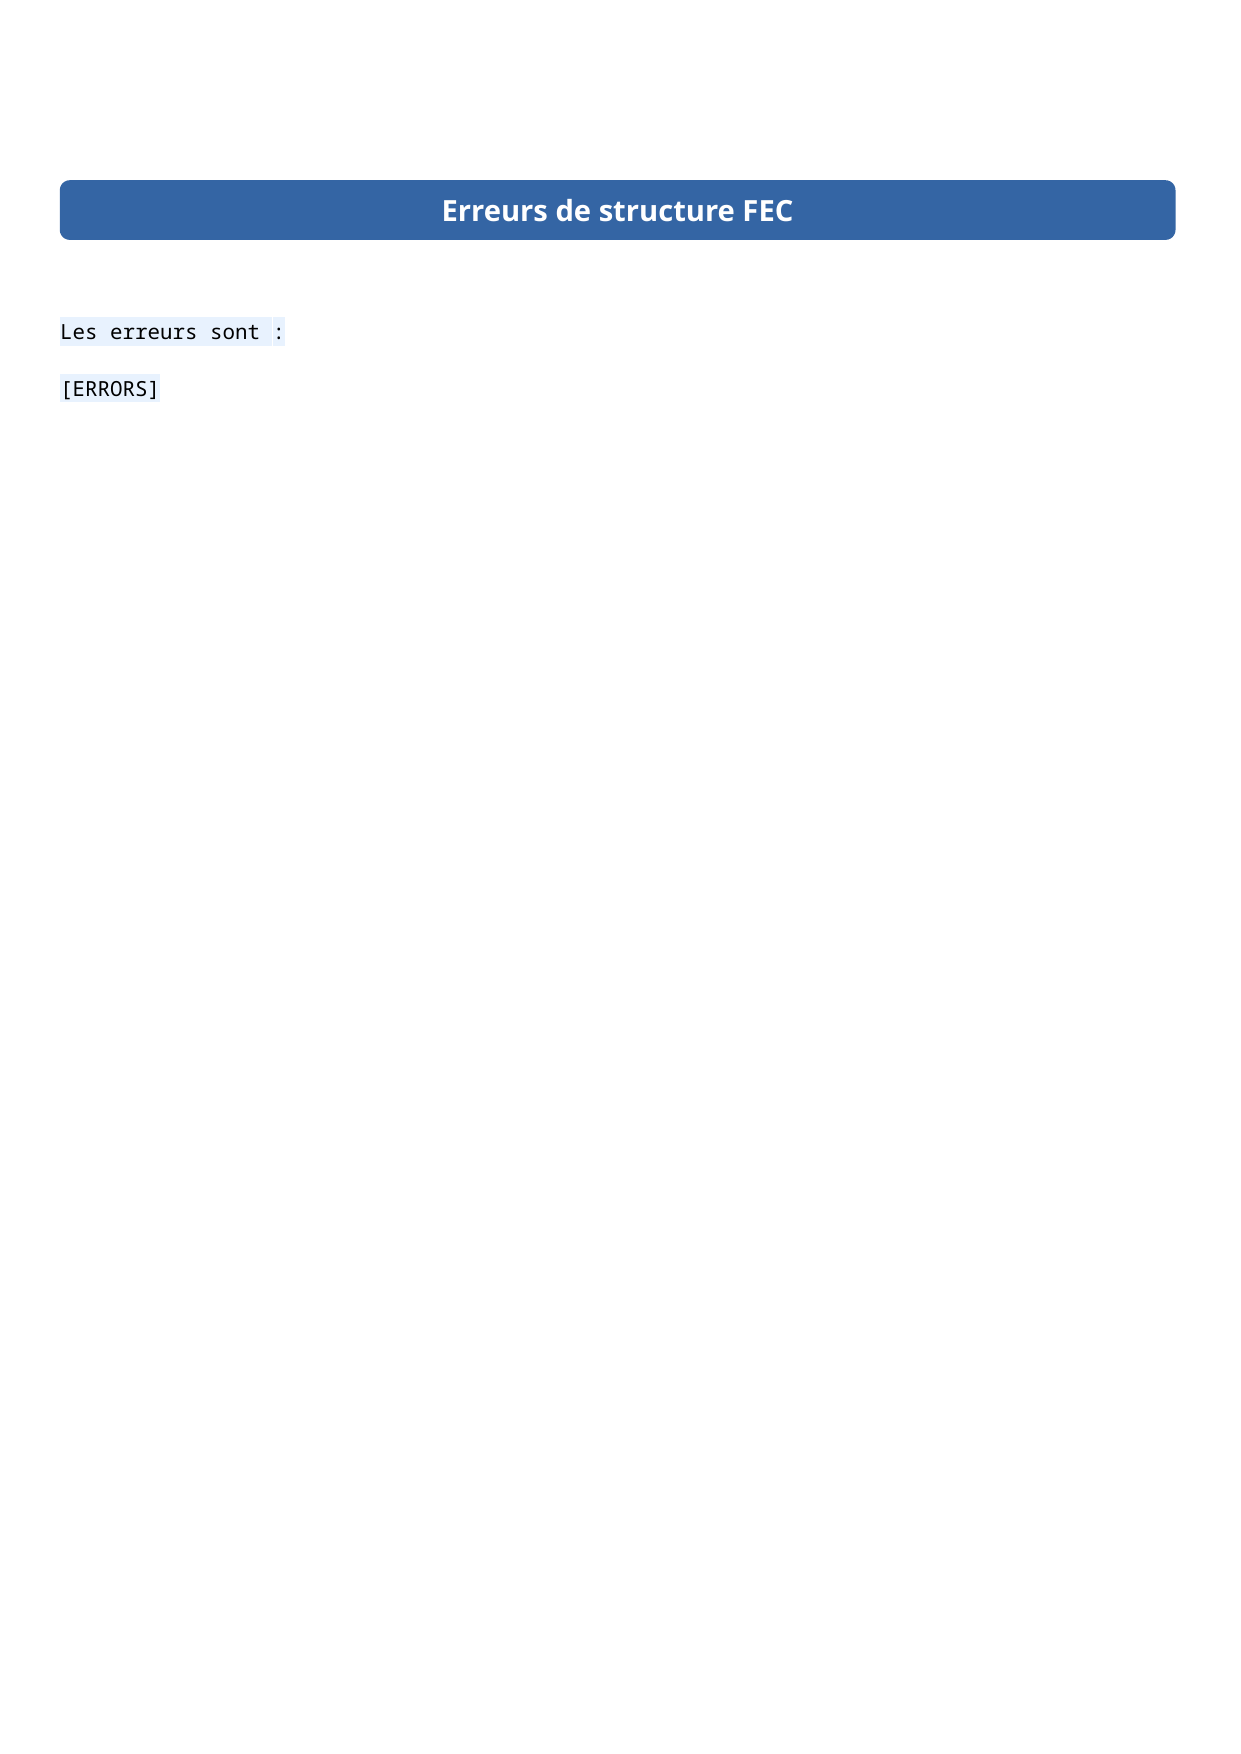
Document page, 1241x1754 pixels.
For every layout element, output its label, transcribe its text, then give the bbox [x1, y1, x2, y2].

text [ERRORS] [60, 374, 1176, 402]
text Les erreurs sont : [60, 317, 1176, 346]
